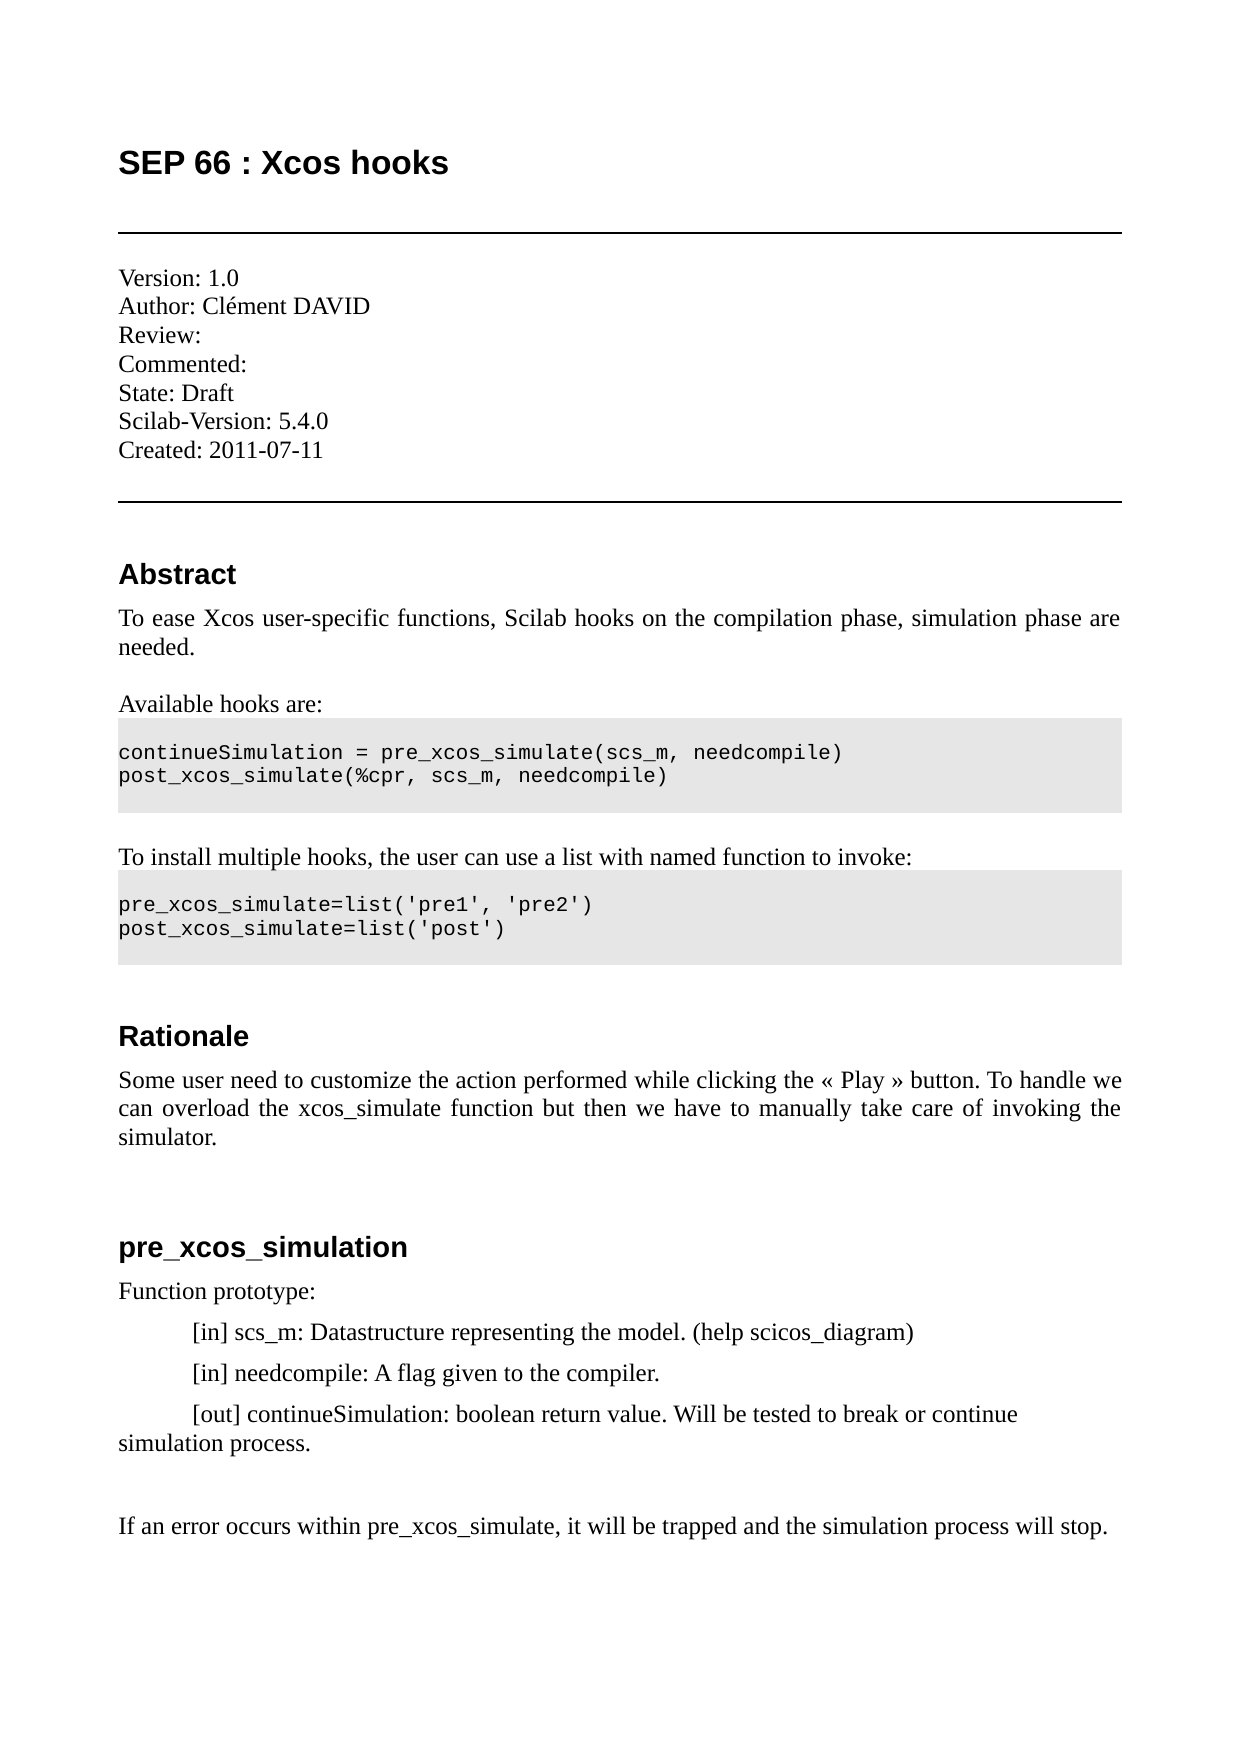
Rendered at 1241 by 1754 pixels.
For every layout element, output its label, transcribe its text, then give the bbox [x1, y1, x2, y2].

text Some user need to customize the action performed while clicking the « Play » button. To handle we can overload the xcos_simulate function but then we have to manually take care of invoking the simulator. [118, 1065, 1122, 1151]
text Scilab-Version: 5.4.0 [118, 406, 1122, 435]
text Review: [118, 320, 1122, 349]
text Version: 1.0 [118, 263, 1122, 291]
text Author: Clément DAVID [118, 291, 1122, 320]
subtitle pre_xcos_simulation [118, 1230, 1122, 1263]
text post_xcos_simulate(%cpr, scs_m, needcompile) [118, 766, 1122, 789]
text If an error occurs within pre_xcos_simulate, it will be trapped and the simulation process will stop. [118, 1511, 1122, 1539]
subtitle Rationale [118, 1019, 1122, 1052]
text [in] needcompile: A flag given to the compiler. [118, 1358, 1122, 1387]
text Created: 2011-07-11 [118, 435, 1122, 464]
text [out] continueSimulation: boolean return value. Will be tested to break or continue simulation process. [118, 1399, 1122, 1457]
text post_xcos_simulate=list('post') [118, 918, 1122, 941]
text State: Draft [118, 378, 1122, 406]
subtitle Abstract [118, 557, 1122, 591]
subtitle SEP 66 : Xcos hooks [118, 143, 1122, 182]
text To install multiple hooks, the user can use a list with named function to invoke: [118, 842, 1122, 870]
text Function prototype: [118, 1276, 1122, 1304]
text continueSimulation = pre_xcos_simulate(scs_m, needcompile) [118, 742, 1122, 766]
text Commented: [118, 349, 1122, 378]
text pre_xcos_simulate=list('pre1', 'pre2') [118, 894, 1122, 918]
text [in] scs_m: Datastructure representing the model. (help scicos_diagram) [118, 1317, 1122, 1346]
text Available hooks are: [118, 689, 1122, 718]
text To ease Xcos user-specific functions, Scilab hooks on the compilation phase, simulation phase are needed. [118, 603, 1122, 661]
